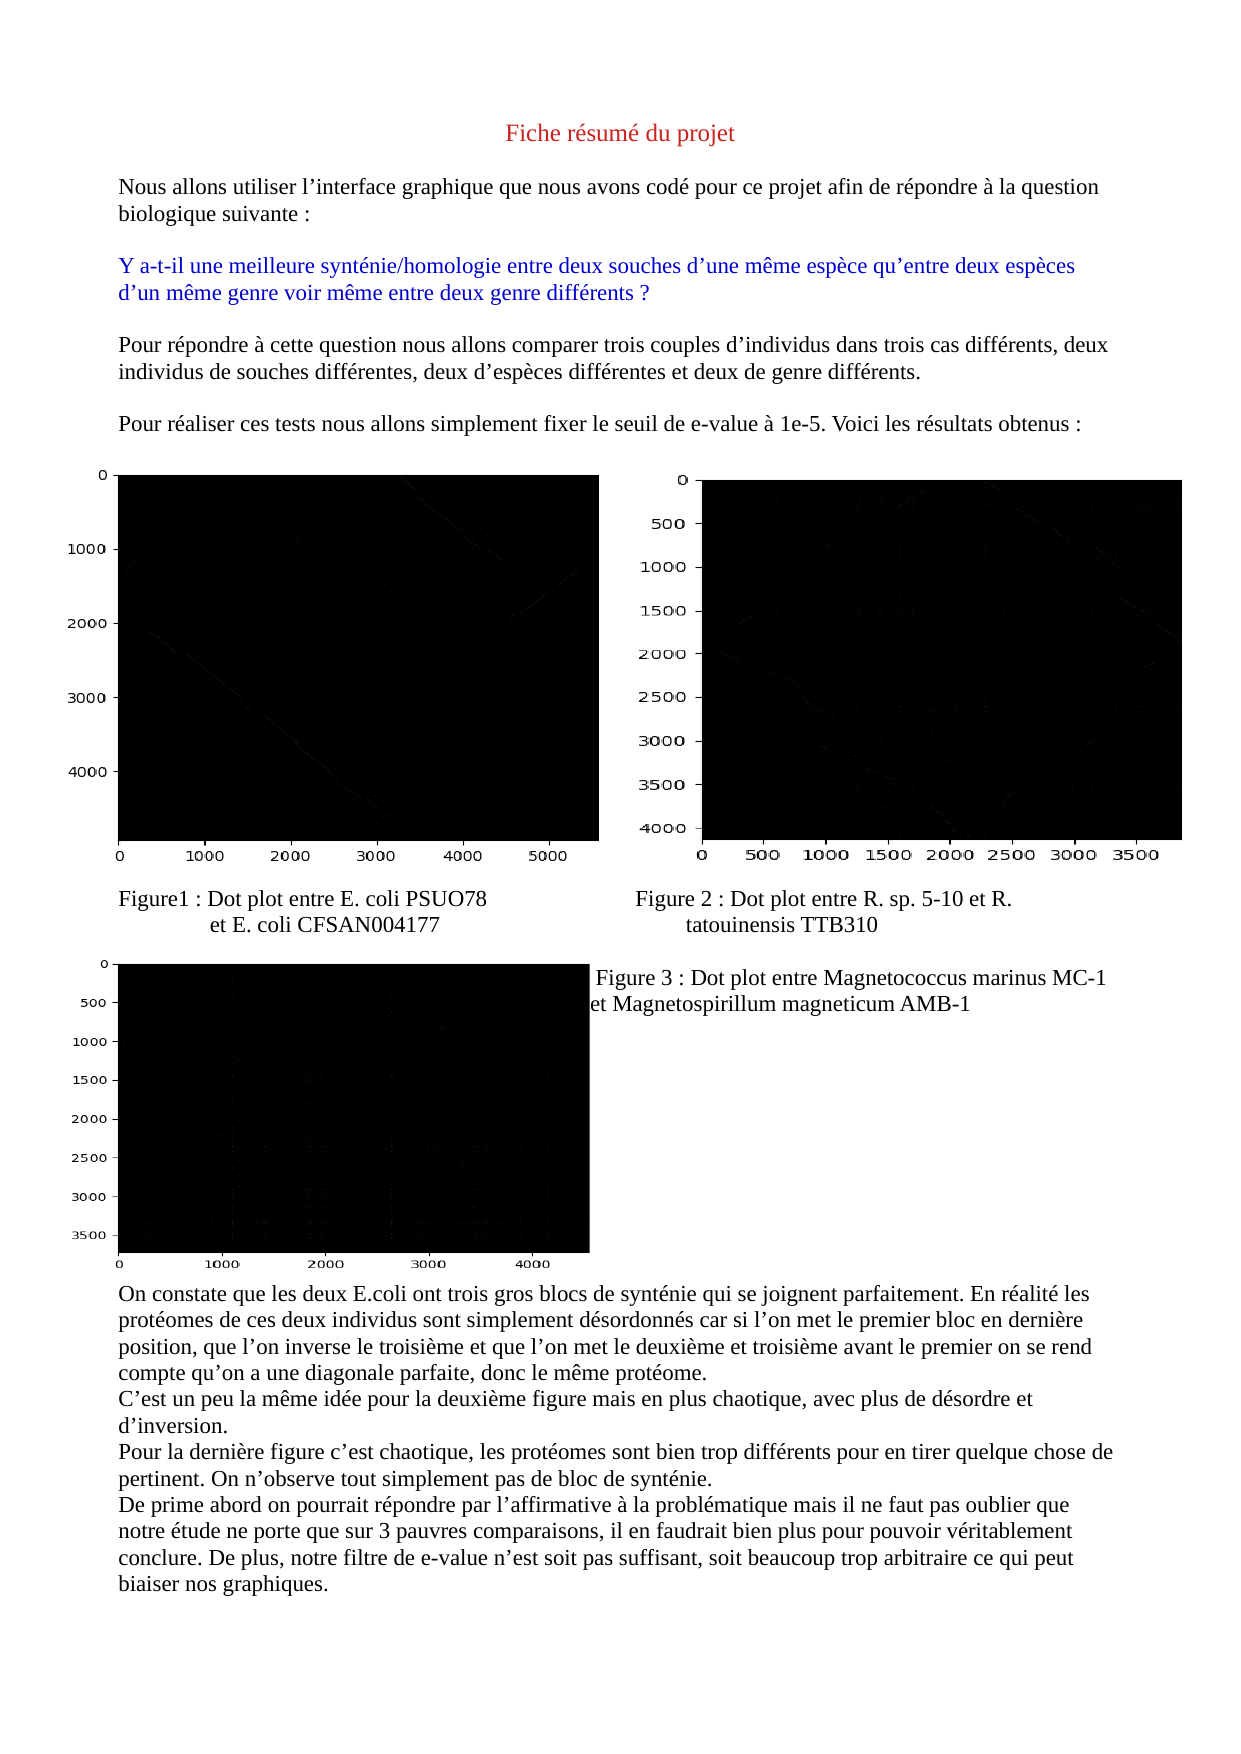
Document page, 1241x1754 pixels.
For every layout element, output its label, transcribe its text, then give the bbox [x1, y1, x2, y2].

text Pour la dernière figure c’est chaotique, les protéomes sont bien trop différents pour en tirer quelque chose de pertinent. On n’observe tout simplement pas de bloc de synténie. [118, 1438, 1122, 1491]
text Pour réaliser ces tests nous allons simplement fixer le seuil de e-value à 1e-5. Voici les résultats obtenus : [118, 410, 1122, 437]
text Y a-t-il une meilleure synténie/homologie entre deux souches d’une même espèce qu’entre deux espèces d’un même genre voir même entre deux genre différents ? [118, 252, 1122, 305]
text On constate que les deux E.coli ont trois gros blocs de synténie qui se joignent parfaitement. En réalité les protéomes de ces deux individus sont simplement désordonnés car si l’on met le premier bloc en dernière position, que l’on inverse le troisième et que l’on met le deuxième et troisième avant le premier on se rend compte qu’on a une diagonale parfaite, donc le même protéome. [118, 1280, 1122, 1386]
picture [634, 474, 1182, 864]
picture [66, 463, 599, 867]
text et E. coli CFSAN004177 tatouinensis TTB310 [118, 911, 1122, 937]
text Fiche résumé du projet [118, 118, 1122, 147]
picture [64, 958, 590, 1271]
text C’est un peu la même idée pour la deuxième figure mais en plus chaotique, avec plus de désordre et d’inversion. [118, 1386, 1122, 1438]
text Pour répondre à cette question nous allons comparer trois couples d’individus dans trois cas différents, deux individus de souches différentes, deux d’espèces différentes et deux de genre différents. [118, 331, 1122, 384]
text De prime abord on pourrait répondre par l’affirmative à la problématique mais il ne faut pas oublier que notre étude ne porte que sur 3 pauvres comparaisons, il en faudrait bien plus pour pouvoir véritablement conclure. De plus, notre filtre de e-value n’est soit pas suffisant, soit beaucoup trop arbitraire ce qui peut biaiser nos graphiques. [118, 1491, 1122, 1596]
text Figure 3 : Dot plot entre Magnetococcus marinus MC-1 et Magnetospirillum magneticum AMB-1 [590, 964, 1122, 1017]
text Nous allons utiliser l’interface graphique que nous avons codé pour ce projet afin de répondre à la question biologique suivante : [118, 173, 1122, 226]
text Figure1 : Dot plot entre E. coli PSUO78 Figure 2 : Dot plot entre R. sp. 5-10 et R. [118, 858, 1122, 911]
